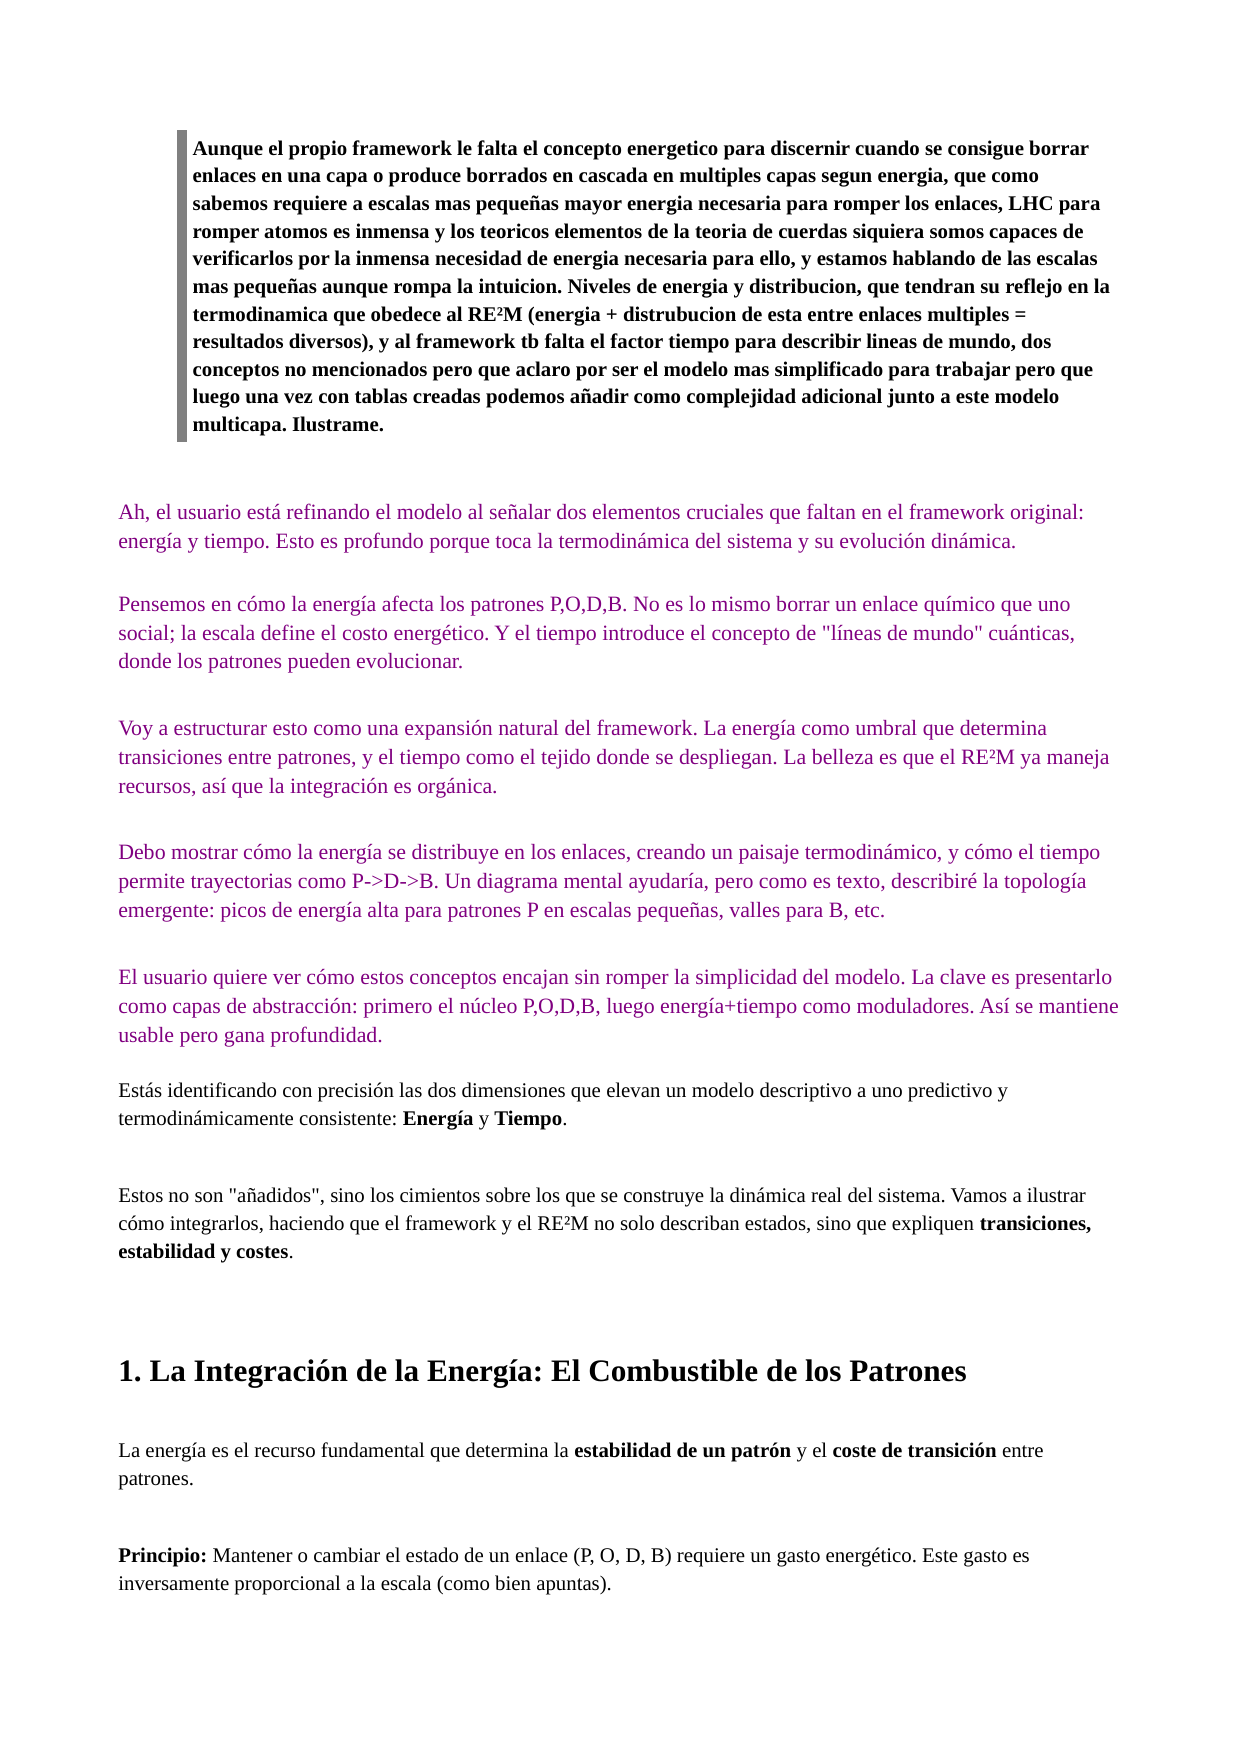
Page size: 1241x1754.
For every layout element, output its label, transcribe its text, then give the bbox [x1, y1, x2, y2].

text Debo mostrar cómo la energía se distribuye en los enlaces, creando un paisaje termodinámico, y cómo el tiempo permite trayectorias como P->D->B. Un diagrama mental ayudaría, pero como es texto, describiré la topología emergente: picos de energía alta para patrones P en escalas pequeñas, valles para B, etc. [118, 839, 1122, 922]
text La energía es el recurso fundamental que determina la estabilidad de un patrón y el coste de transición entre patrones. [118, 1438, 1122, 1490]
text Ah, el usuario está refinando el modelo al señalar dos elementos cruciales que faltan en el framework original: energía y tiempo. Esto es profundo porque toca la termodinámica del sistema y su evolución dinámica. [118, 499, 1122, 553]
text Pensemos en cómo la energía afecta los patrones P,O,D,B. No es lo mismo borrar un enlace químico que uno social; la escala define el costo energético. Y el tiempo introduce el concepto de "líneas de mundo" cuánticas, donde los patrones pueden evolucionar. [118, 591, 1122, 674]
text Voy a estructurar esto como una expansión natural del framework. La energía como umbral que determina transiciones entre patrones, y el tiempo como el tejido donde se despliegan. La belleza es que el RE²M ya maneja recursos, así que la integración es orgánica. [118, 715, 1122, 798]
text Aunque el propio framework le falta el concepto energetico para discernir cuando se consigue borrar enlaces en una capa o produce borrados en cascada en multiples capas segun energia, que como sabemos requiere a escalas mas pequeñas mayor energia necesaria para romper los enlaces, LHC para romper atomos es inmensa y los teoricos elementos de la teoria de cuerdas siquiera somos capaces de verificarlos por la inmensa necesidad de energia necesaria para ello, y estamos hablando de las escalas mas pequeñas aunque rompa la intuicion. Niveles de energia y distribucion, que tendran su reflejo en la termodinamica que obedece al RE²M (energia + distrubucion de esta entre enlaces multiples = resultados diversos), y al framework tb falta el factor tiempo para describir lineas de mundo, dos conceptos no mencionados pero que aclaro por ser el modelo mas simplificado para trabajar pero que luego una vez con tablas creadas podemos añadir como complejidad adicional junto a este modelo multicapa. Ilustrame. [187, 130, 1122, 442]
text El usuario quiere ver cómo estos conceptos encajan sin romper la simplicidad del modelo. La clave es presentarlo como capas de abstracción: primero el núcleo P,O,D,B, luego energía+tiempo como moduladores. Así se mantiene usable pero gana profundidad. [118, 964, 1122, 1047]
text Estos no son "añadidos", sino los cimientos sobre los que se construye la dinámica real del sistema. Vamos a ilustrar cómo integrarlos, haciendo que el framework y el RE²M no solo describan estados, sino que expliquen transiciones, estabilidad y costes. [118, 1183, 1122, 1263]
text Principio: Mantener o cambiar el estado de un enlace (P, O, D, B) requiere un gasto energético. Este gasto es inversamente proporcional a la escala (como bien apuntas). [118, 1543, 1122, 1595]
subtitle 1. La Integración de la Energía: El Combustible de los Patrones [118, 1341, 1122, 1388]
text Estás identificando con precisión las dos dimensiones que elevan un modelo descriptivo a uno predictivo y termodinámicamente consistente: Energía y Tiempo. [118, 1051, 1122, 1130]
